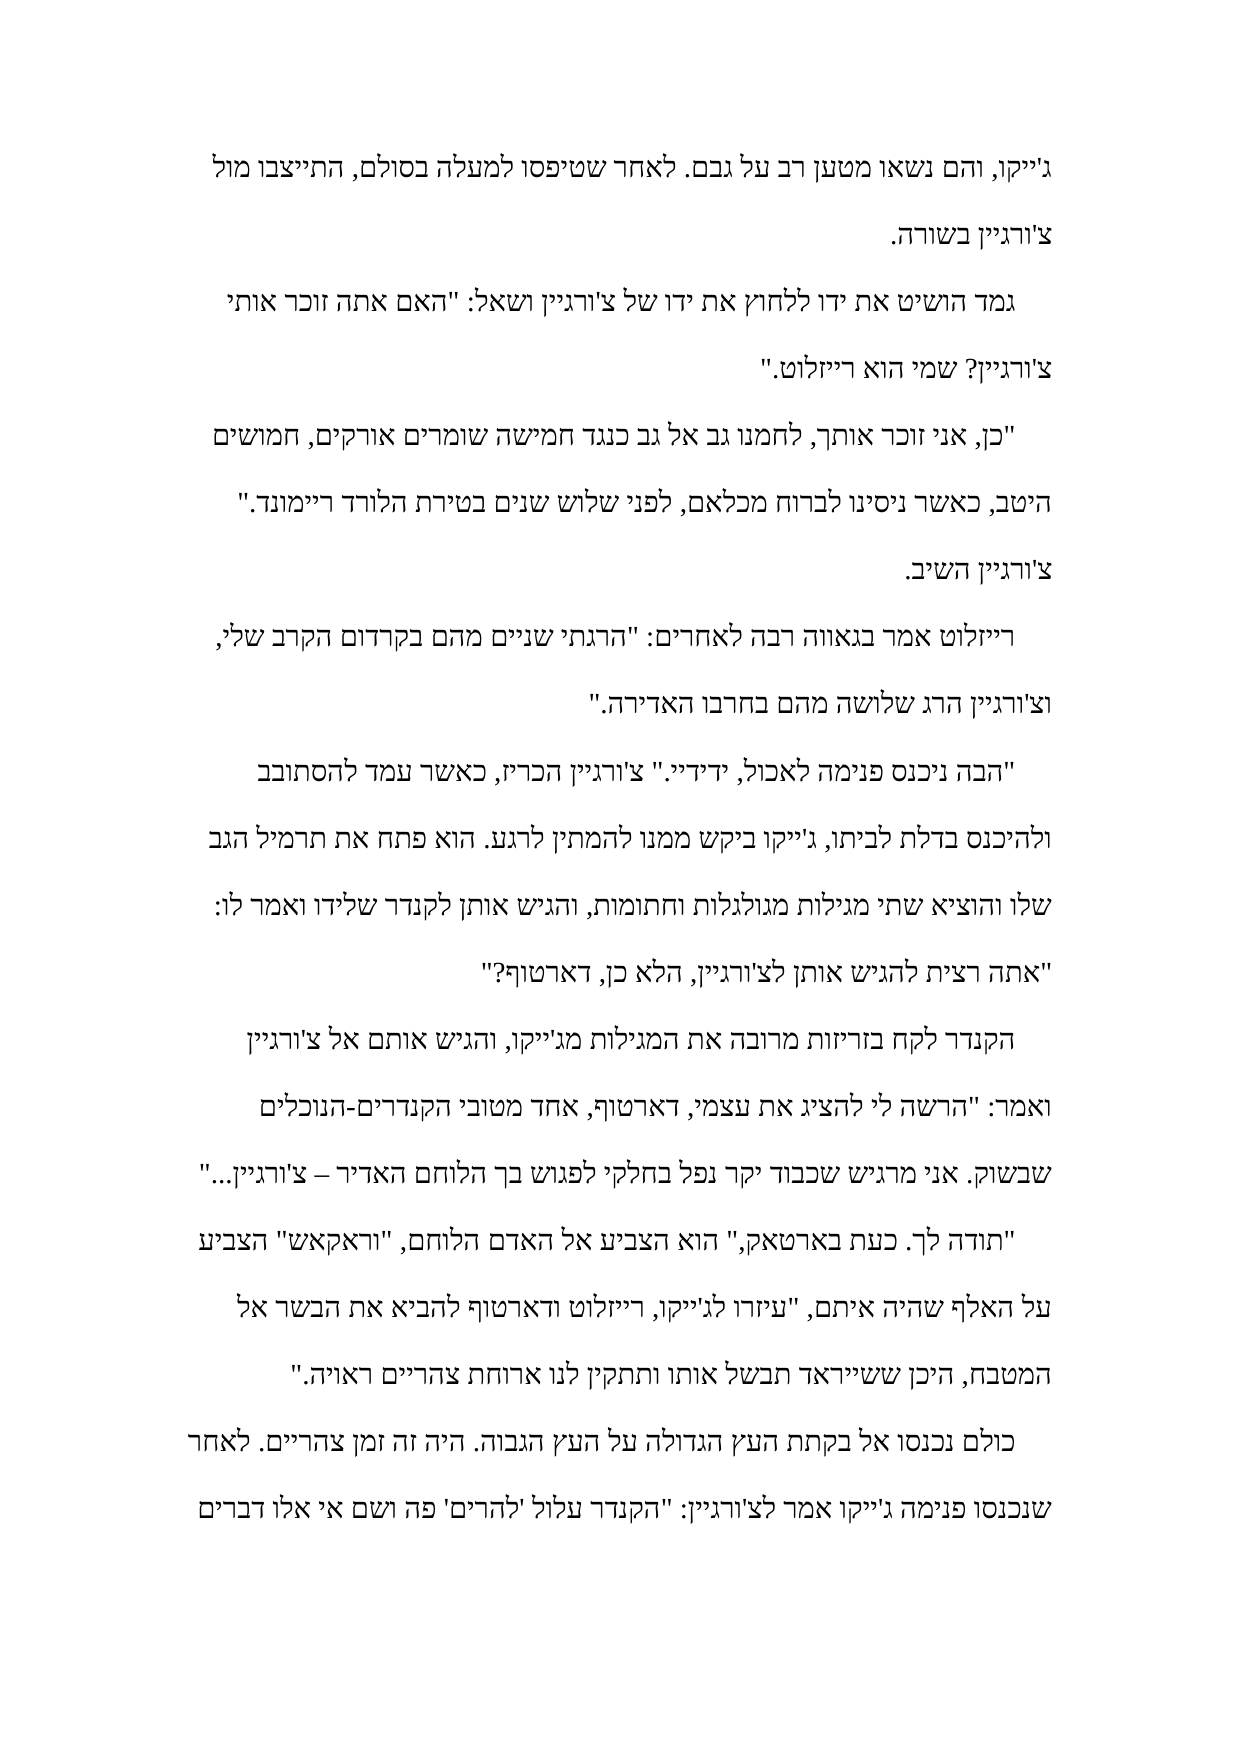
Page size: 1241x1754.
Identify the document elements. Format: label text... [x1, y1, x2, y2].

text הקנדר לקח בזריזות מרובה את המגילות מג'ייקו, והגיש אותם אל צ'ורגיין ואמר: "הרשה לי להציג את עצמי, דארטוף, אחד מטובי הקנדרים-הנוכלים שבשוק. אני מרגיש שכבוד יקר נפל בחלקי לפגוש בך הלוחם האדיר – צ'ורגיין..." [187, 1022, 1053, 1190]
text "כן, אני זוכר אותך, לחמנו גב אל גב כנגד חמישה שומרים אורקים, חמושים היטב, כאשר ניסינו לברוח מכלאם, לפני שלוש שנים בטירת הלורד ריימונד." צ'ורגיין השיב. [187, 418, 1053, 586]
text "תודה לך. כעת בארטאק," הוא הצביע אל האדם הלוחם, "וראקאש" הצביע על האלף שהיה איתם, "עיזרו לג'ייקו, רייזלוט ודארטוף להביא את הבשר אל המטבח, היכן ששייראד תבשל אותו ותתקין לנו ארוחת צהריים ראויה." [187, 1223, 1053, 1391]
text רייזלוט אמר בגאווה רבה לאחרים: "הרגתי שניים מהם בקרדום הקרב שלי, וצ'ורגיין הרג שלושה מהם בחרבו האדירה." [187, 619, 1053, 720]
text ג'ייקו, והם נשאו מטען רב על גבם. לאחר שטיפסו למעלה בסולם, התייצבו מול צ'ורגיין בשורה. [187, 150, 1053, 251]
text גמד הושיט את ידו ללחוץ את ידו של צ'ורגיין ושאל: "האם אתה זוכר אותי צ'ורגיין? שמי הוא רייזלוט." [187, 284, 1053, 385]
text כולם נכנסו אל בקתת העץ הגדולה על העץ הגבוה. היה זה זמן צהריים. לאחר שנכנסו פנימה ג'ייקו אמר לצ'ורגיין: "הקנדר עלול 'להרים' פה ושם אי אלו דברים [187, 1424, 1053, 1525]
text "הבה ניכנס פנימה לאכול, ידידיי." צ'ורגיין הכריז, כאשר עמד להסתובב ולהיכנס בדלת לביתו, ג'ייקו ביקש ממנו להמתין לרגע. הוא פתח את תרמיל הגב שלו והוציא שתי מגילות מגולגלות וחתומות, והגיש אותן לקנדר שלידו ואמר לו: "אתה רצית להגיש אותן לצ'ורגיין, הלא כן, דארטוף?" [187, 754, 1053, 988]
